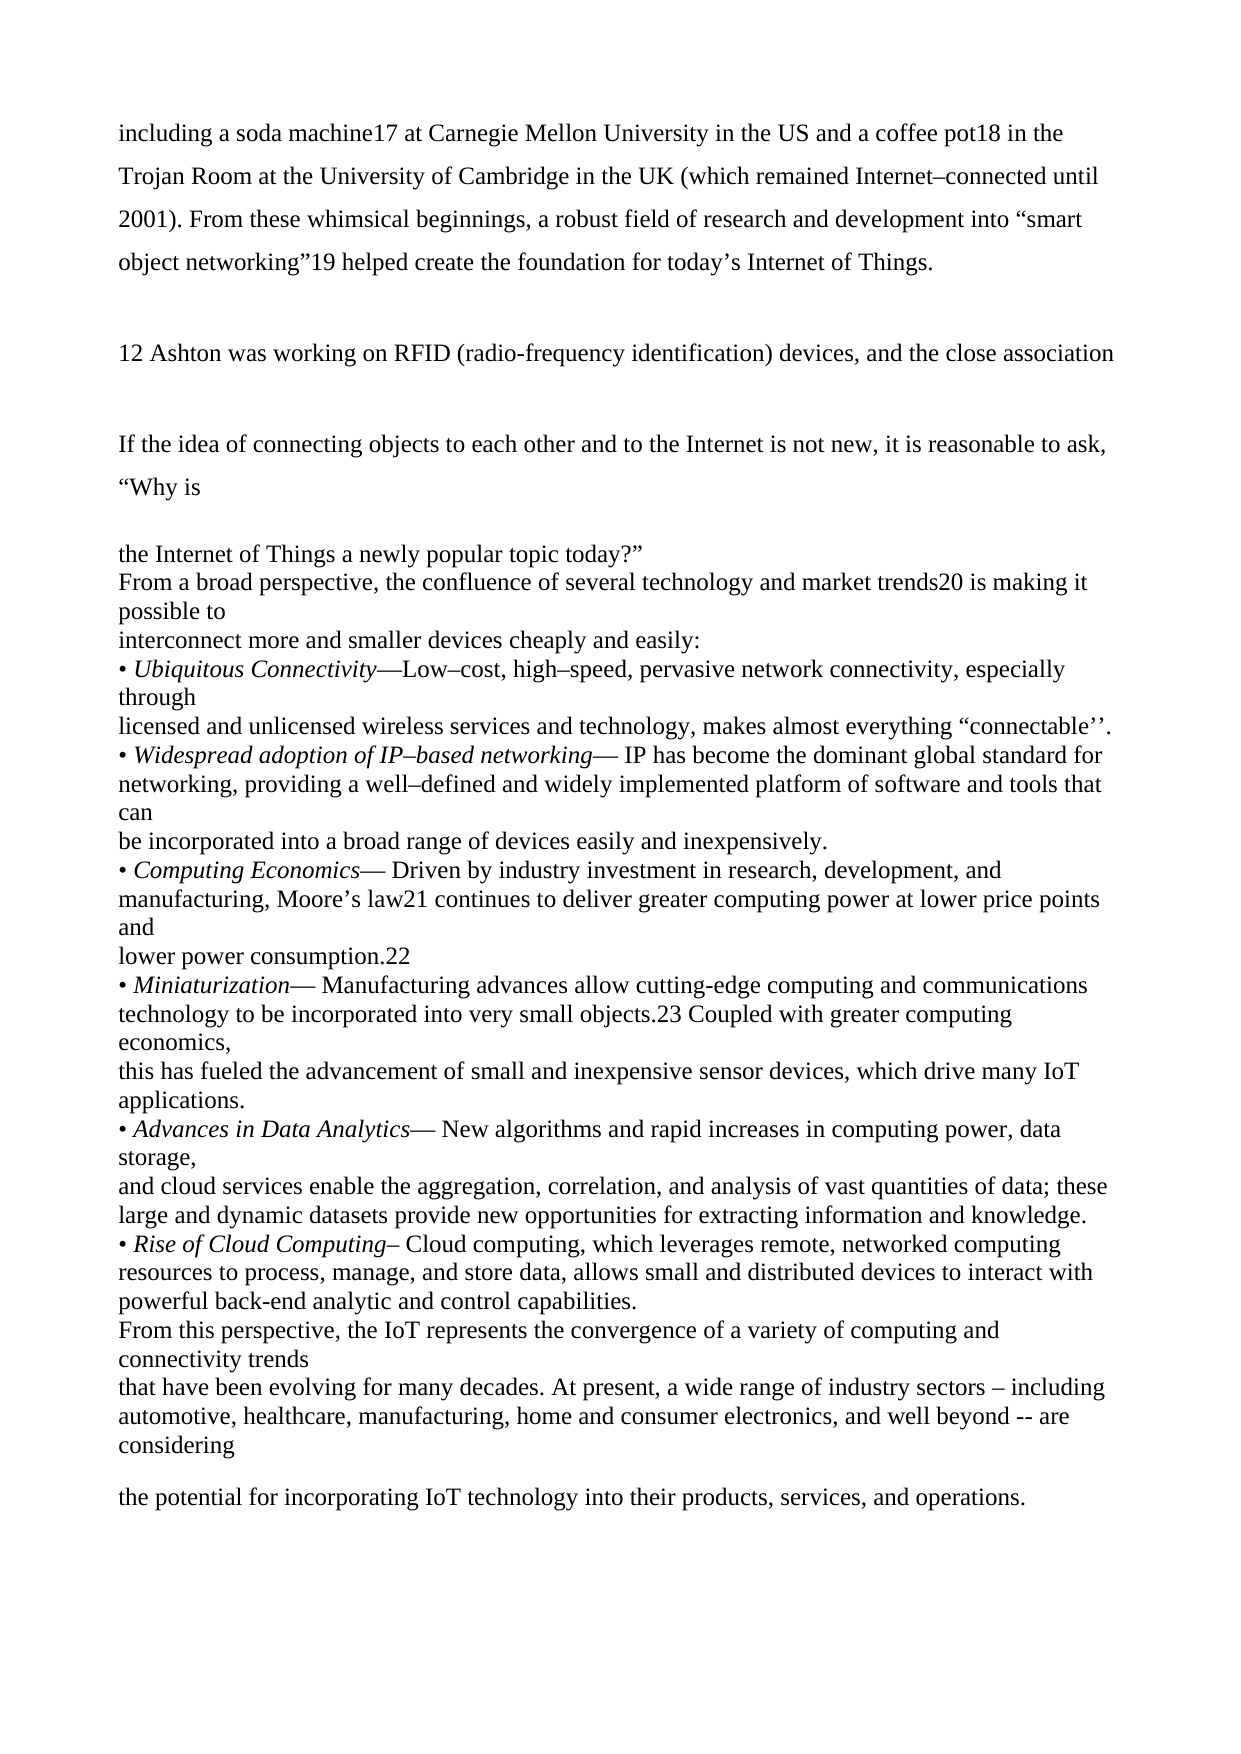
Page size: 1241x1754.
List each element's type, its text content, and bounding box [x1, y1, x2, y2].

text • Miniaturization— Manufacturing advances allow cutting-edge computing and communications [118, 970, 1122, 999]
text the Internet of Things a newly popular topic today?” [118, 539, 1122, 567]
text and cloud services enable the aggregation, correlation, and analysis of vast quantities of data; these [118, 1171, 1122, 1200]
text that have been evolving for many decades. At present, a wide range of industry sectors – including [118, 1372, 1122, 1401]
text From this perspective, the IoT represents the convergence of a variety of computing and connectivity trends [118, 1315, 1122, 1372]
text applications. [118, 1085, 1122, 1114]
text this has fueled the advancement of small and inexpensive sensor devices, which drive many IoT [118, 1056, 1122, 1085]
text automotive, healthcare, manufacturing, home and consumer electronics, and well beyond -- are considering [118, 1401, 1122, 1459]
text 12 Ashton was working on RFID (radio-frequency identification) devices, and the close association [118, 338, 1122, 367]
text From a broad perspective, the confluence of several technology and market trends20 is making it possible to [118, 567, 1122, 625]
text be incorporated into a broad range of devices easily and inexpensively. [118, 826, 1122, 855]
text • Ubiquitous Connectivity—Low–cost, high–speed, pervasive network connectivity, especially through [118, 654, 1122, 711]
text licensed and unlicensed wireless services and technology, makes almost everything “connectable’’. [118, 711, 1122, 740]
text networking, providing a well–defined and widely implemented platform of software and tools that can [118, 769, 1122, 826]
text • Rise of Cloud Computing– Cloud computing, which leverages remote, networked computing [118, 1229, 1122, 1257]
text interconnect more and smaller devices cheaply and easily: [118, 625, 1122, 654]
text including a soda machine17 at Carnegie Mellon University in the US and a coffee pot18 in the Trojan Room at the University of Cambridge in the UK (which remained Internet–connected until 2001). From these whimsical beginnings, a robust field of research and development into “smart object networking”19 helped create the foundation for today’s Internet of Things. [118, 118, 1122, 276]
text • Advances in Data Analytics— New algorithms and rapid increases in computing power, data storage, [118, 1114, 1122, 1171]
text powerful back-end analytic and control capabilities. [118, 1286, 1122, 1315]
text If the idea of connecting objects to each other and to the Internet is not new, it is reasonable to ask, “Why is [118, 429, 1122, 501]
text • Computing Economics— Driven by industry investment in research, development, and [118, 855, 1122, 884]
text large and dynamic datasets provide new opportunities for extracting information and knowledge. [118, 1200, 1122, 1229]
text manufacturing, Moore’s law21 continues to deliver greater computing power at lower price points and [118, 884, 1122, 941]
text • Widespread adoption of IP–based networking— IP has become the dominant global standard for [118, 740, 1122, 769]
text lower power consumption.22 [118, 941, 1122, 970]
text the potential for incorporating IoT technology into their products, services, and operations. [118, 1482, 1122, 1511]
text resources to process, manage, and store data, allows small and distributed devices to interact with [118, 1257, 1122, 1286]
text technology to be incorporated into very small objects.23 Coupled with greater computing economics, [118, 999, 1122, 1056]
